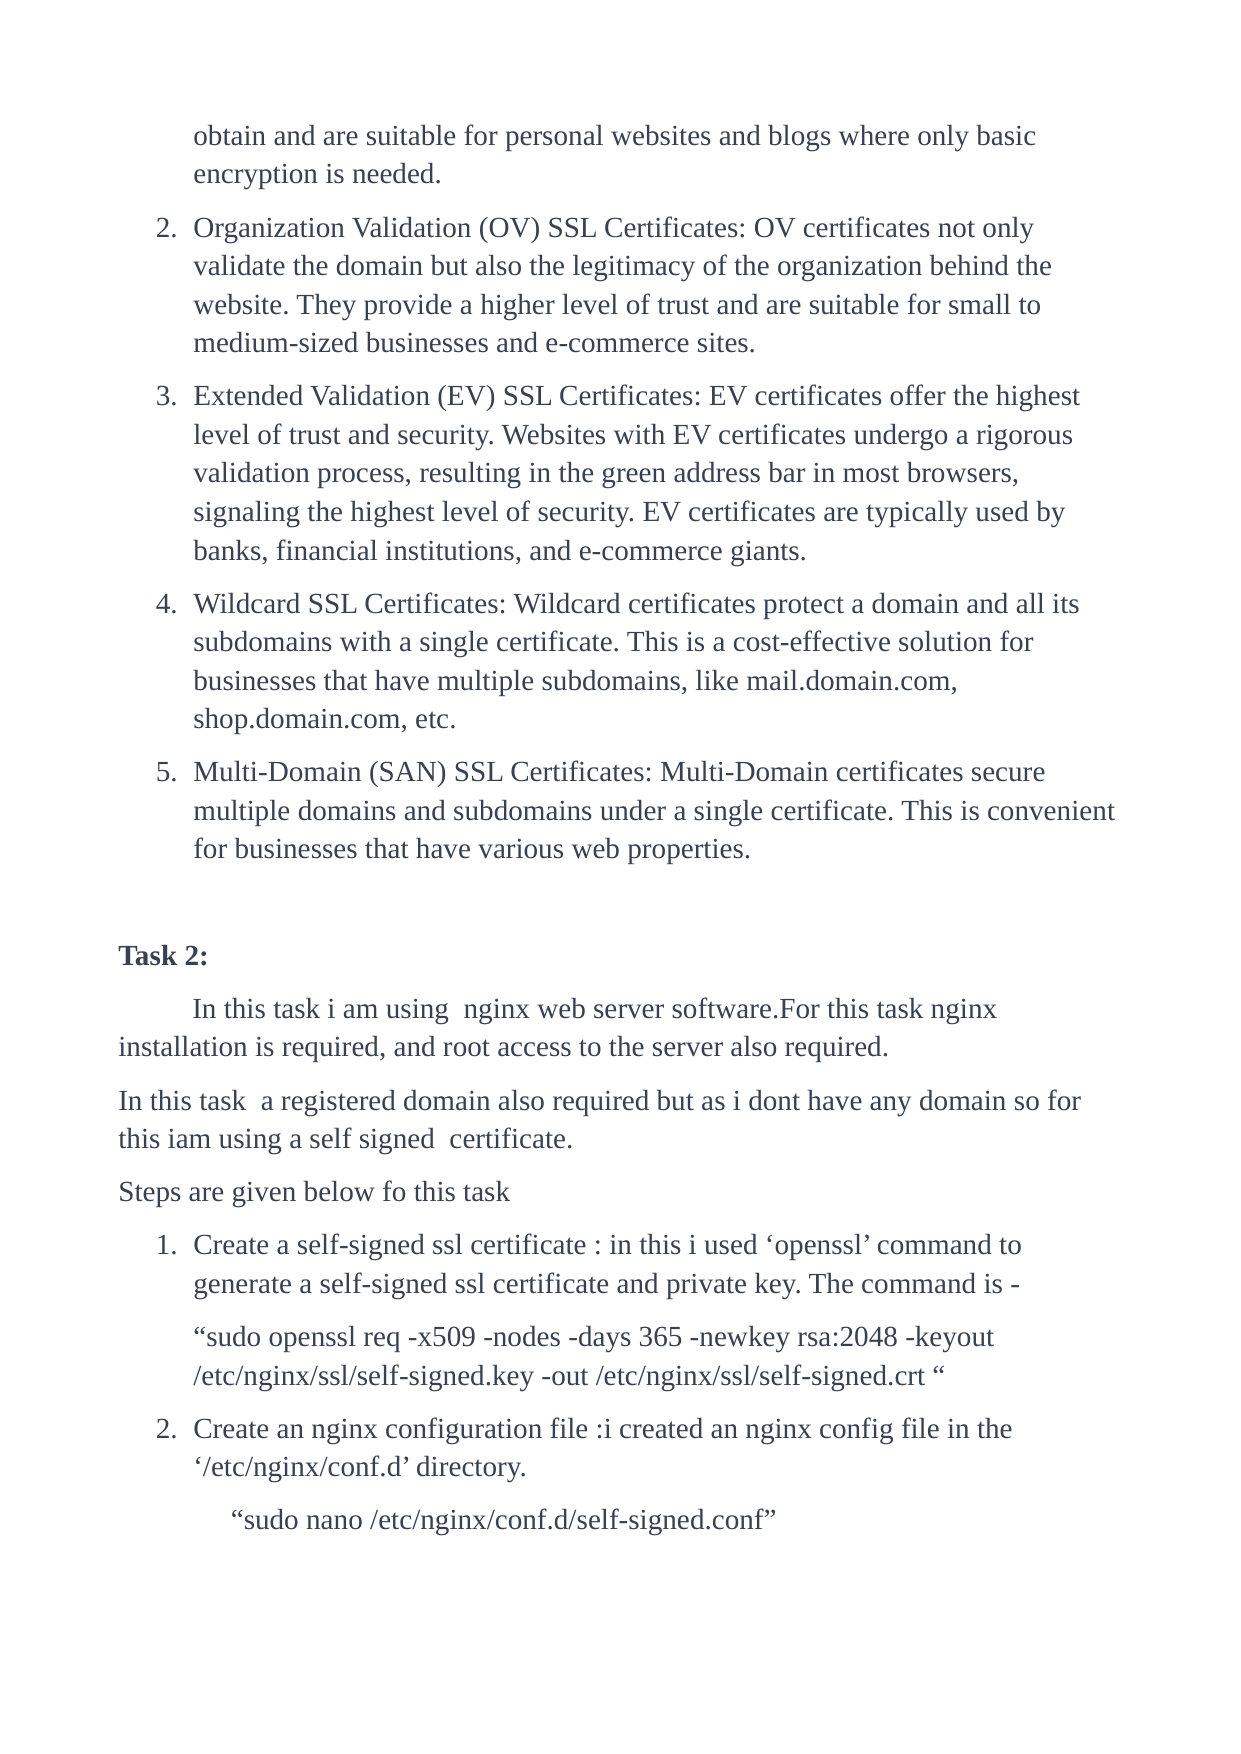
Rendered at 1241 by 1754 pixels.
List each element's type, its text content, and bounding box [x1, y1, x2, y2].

list “sudo openssl req -x509 -nodes -days 365 -newkey rsa:2048 -keyout /etc/nginx/ssl/self-signed.key -out /etc/nginx/ssl/self-signed.crt “ [156, 1319, 1122, 1391]
list obtain and are suitable for personal websites and blogs where only basic encryption is needed. [156, 118, 1122, 190]
text Task 2: [118, 938, 1122, 971]
list Extended Validation (EV) SSL Certificates: EV certificates offer the highest level of trust and security. Websites with EV certificates undergo a rigorous validation process, resulting in the green address bar in most browsers, signaling the highest level of security. EV certificates are typically used by banks, financial institutions, and e-commerce giants. [156, 378, 1122, 566]
list “sudo nano /etc/nginx/conf.d/self-signed.conf” [193, 1502, 1122, 1536]
list Organization Validation (OV) SSL Certificates: OV certificates not only validate the domain but also the legitimacy of the organization behind the website. They provide a higher level of trust and are suitable for small to medium-sized businesses and e-commerce sites. [156, 210, 1122, 359]
list Create an nginx configuration file :i created an nginx config file in the ‘/etc/nginx/conf.d’ directory. [156, 1411, 1122, 1483]
list Multi-Domain (SAN) SSL Certificates: Multi-Domain certificates secure multiple domains and subdomains under a single certificate. This is convenient for businesses that have various web properties. [156, 754, 1122, 865]
text Steps are given below fo this task [118, 1174, 1122, 1208]
text In this task i am using nginx web server software.For this task nginx installation is required, and root access to the server also required. [118, 991, 1122, 1063]
text In this task a registered domain also required but as i dont have any domain so for this iam using a self signed certificate. [118, 1083, 1122, 1155]
list Wildcard SSL Certificates: Wildcard certificates protect a domain and all its subdomains with a single certificate. This is a cost-effective solution for businesses that have multiple subdomains, like mail.domain.com, shop.domain.com, etc. [156, 586, 1122, 735]
list Create a self-signed ssl certificate : in this i used ‘openssl’ command to generate a self-signed ssl certificate and private key. The command is - [156, 1227, 1122, 1299]
